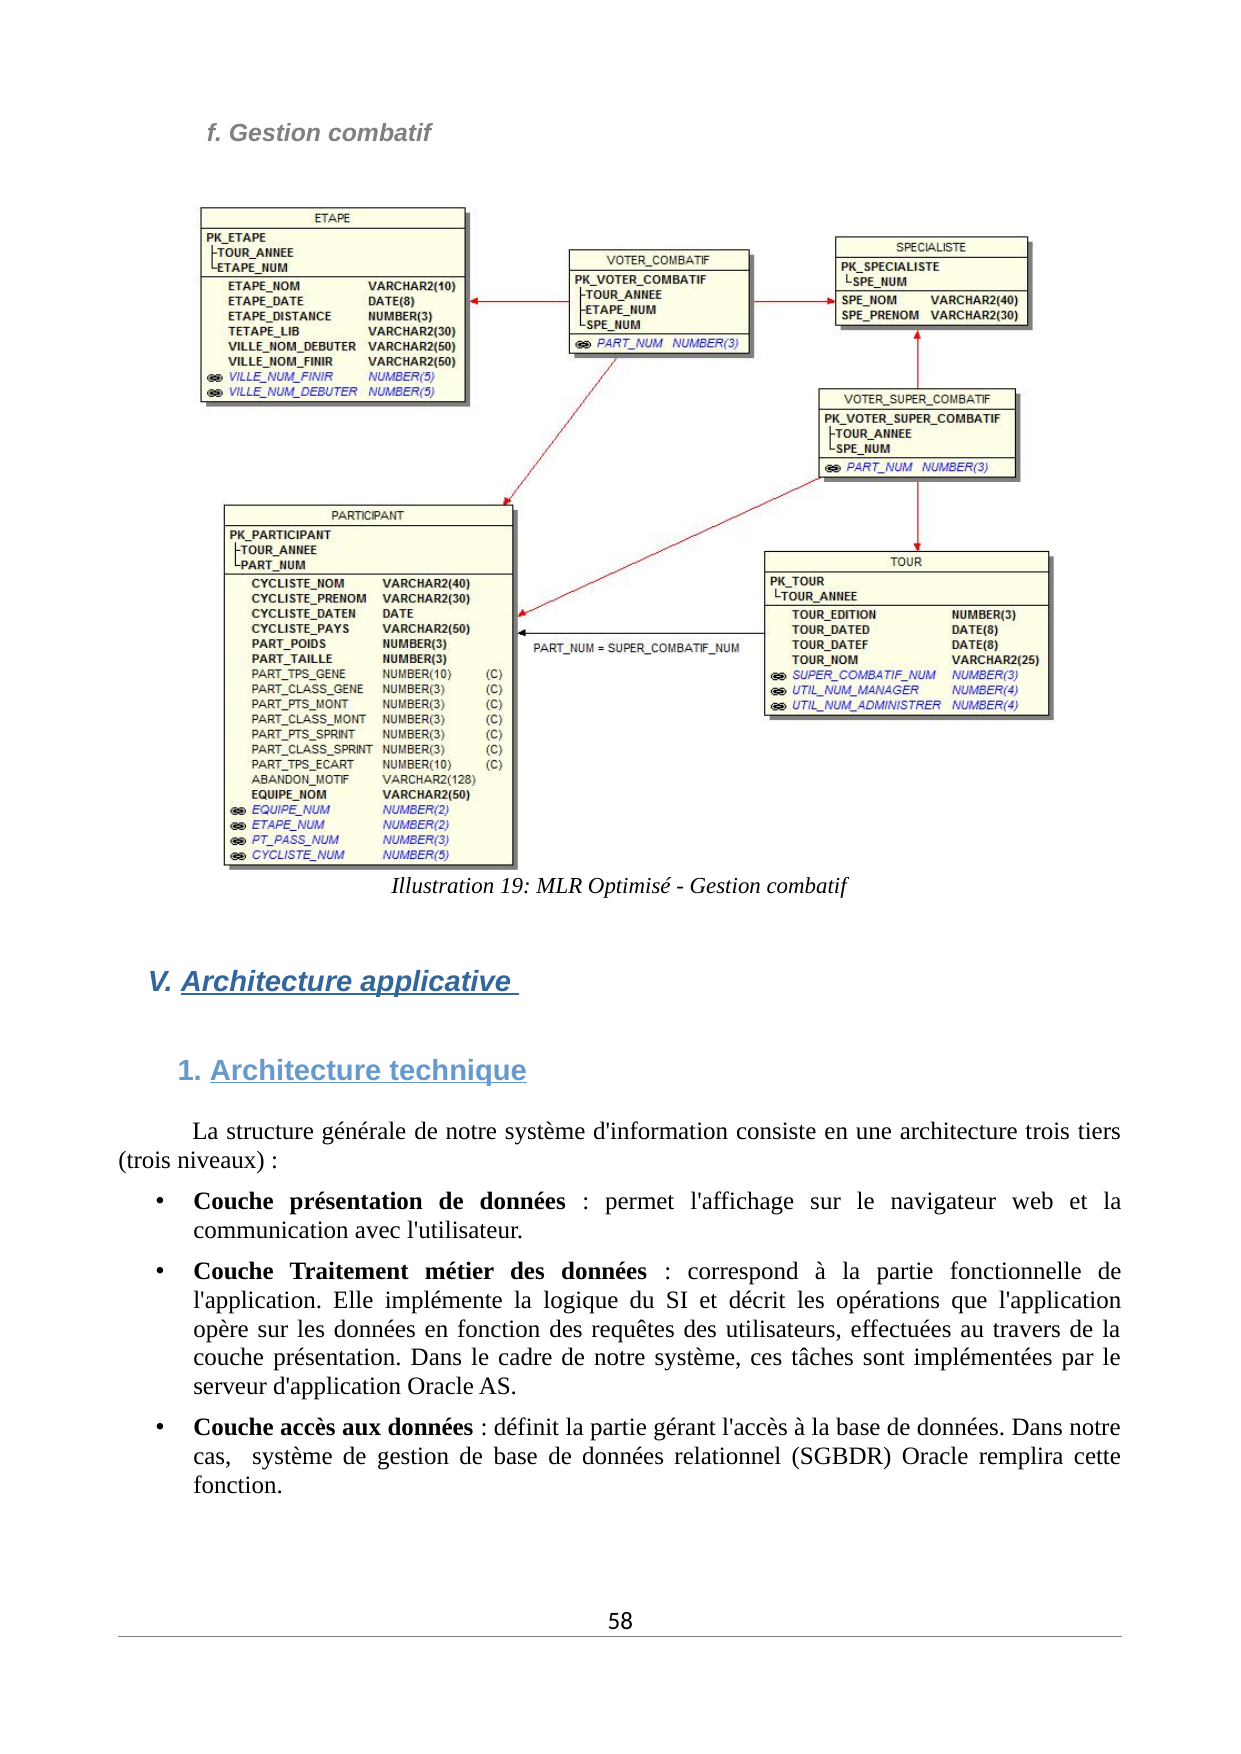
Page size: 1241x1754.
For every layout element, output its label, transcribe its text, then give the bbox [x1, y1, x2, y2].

subtitle Architecture technique [177, 1052, 1122, 1086]
text La structure générale de notre système d'information consiste en une architecture trois tiers (trois niveaux) : [118, 1116, 1122, 1174]
picture [185, 189, 1056, 872]
list Couche Traitement métier des données : correspond à la partie fonctionnelle de l'application. Elle implémente la logique du SI et décrit les opérations que l'application opère sur les données en fonction des requêtes des utilisateurs, effectuées au travers de la couche présentation. Dans le cadre de notre système, ces tâches sont implémentées par le serveur d'application Oracle AS. [156, 1256, 1122, 1400]
list Couche présentation de données : permet l'affichage sur le navigateur web et la communication avec l'utilisateur. [156, 1186, 1122, 1244]
list Couche accès aux données : définit la partie gérant l'accès à la base de données. Dans notre cas, système de gestion de base de données relationnel (SGBDR) Oracle remplira cette fonction. [156, 1412, 1122, 1499]
subtitle Architecture applicative [148, 964, 1122, 998]
subtitle Gestion combatif [207, 118, 1122, 147]
text Illustration 19: MLR Optimisé - Gestion combatif [185, 872, 1055, 898]
